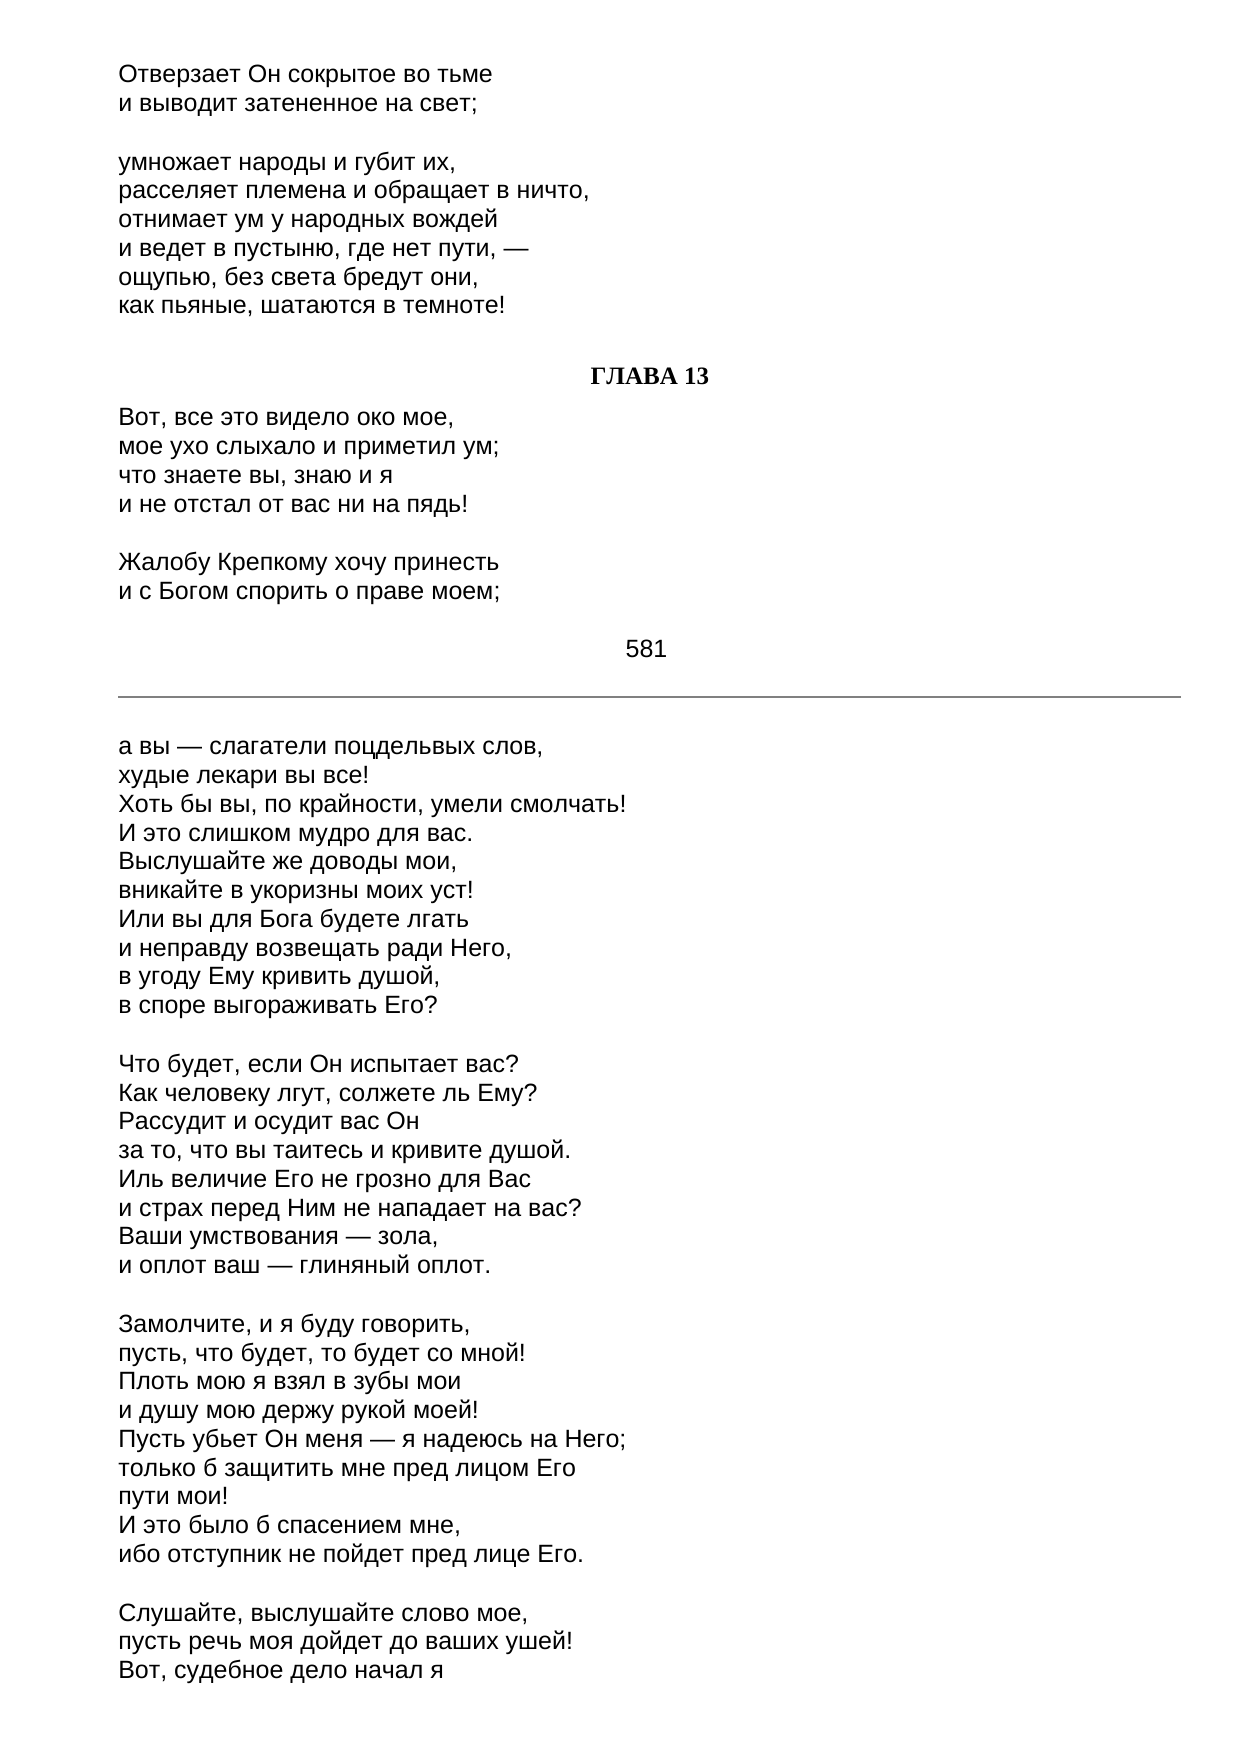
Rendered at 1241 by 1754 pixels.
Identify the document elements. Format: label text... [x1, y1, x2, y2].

table_header Вот, все это видело око мое, мое ухо слыхало и приметил ум; что знаете вы, знаю и я и не отстал от вас ни на пядь! Жалобу Крепкому хочу принесть и с Богом спорить о праве моем; [118, 402, 526, 634]
table_header Отверзает Он сокрытое во тьме и выводит затененное на свет; умножает народы и губит их, расселяет племена и обращает в ничто, отнимает ум у народных вождей и ведет в пустыню, где нет пути, — ощупью, без света бредут они, как пьяные, шатаются в темноте! [118, 59, 628, 348]
subtitle ГЛАВА 13 [118, 361, 1181, 390]
table_header а вы — слагатели поцдельвых слов, худые лекари вы все! Хоть бы вы, по крайности, умели смолчать! И это слишком мудро для вас. Выслушайте же доводы мои, вникайте в укоризны моих уст! Или вы для Бога будете лгать и неправду возвещать ради Него, в угоду Ему кривить душой, в споре выгораживать Его? Что будет, если Он испытает вас? Как человеку лгут, солжете ль Ему? Рассудит и осудит вас Он за то, что вы таитесь и кривите душой. Иль величие Его не грозно для Вас и страх перед Ним не нападает на вас? Ваши умствования — зола, и оплот ваш — глиняный оплот. Замолчите, и я буду говорить, пусть, что будет, то будет со мной! Плоть мою я взял в зубы мои и душу мою держу рукой моей! Пусть убьет Он меня — я надеюсь на Него; только б защитить мне пред лицом Его пути мои! И это было б спасением мне, ибо отступник не пойдет пред лице Его. Слушайте, выслушайте слово мое, пусть речь моя дойдет до ваших ушей! Вот, судебное дело начал я [118, 731, 649, 1684]
text 581 [118, 634, 1181, 663]
